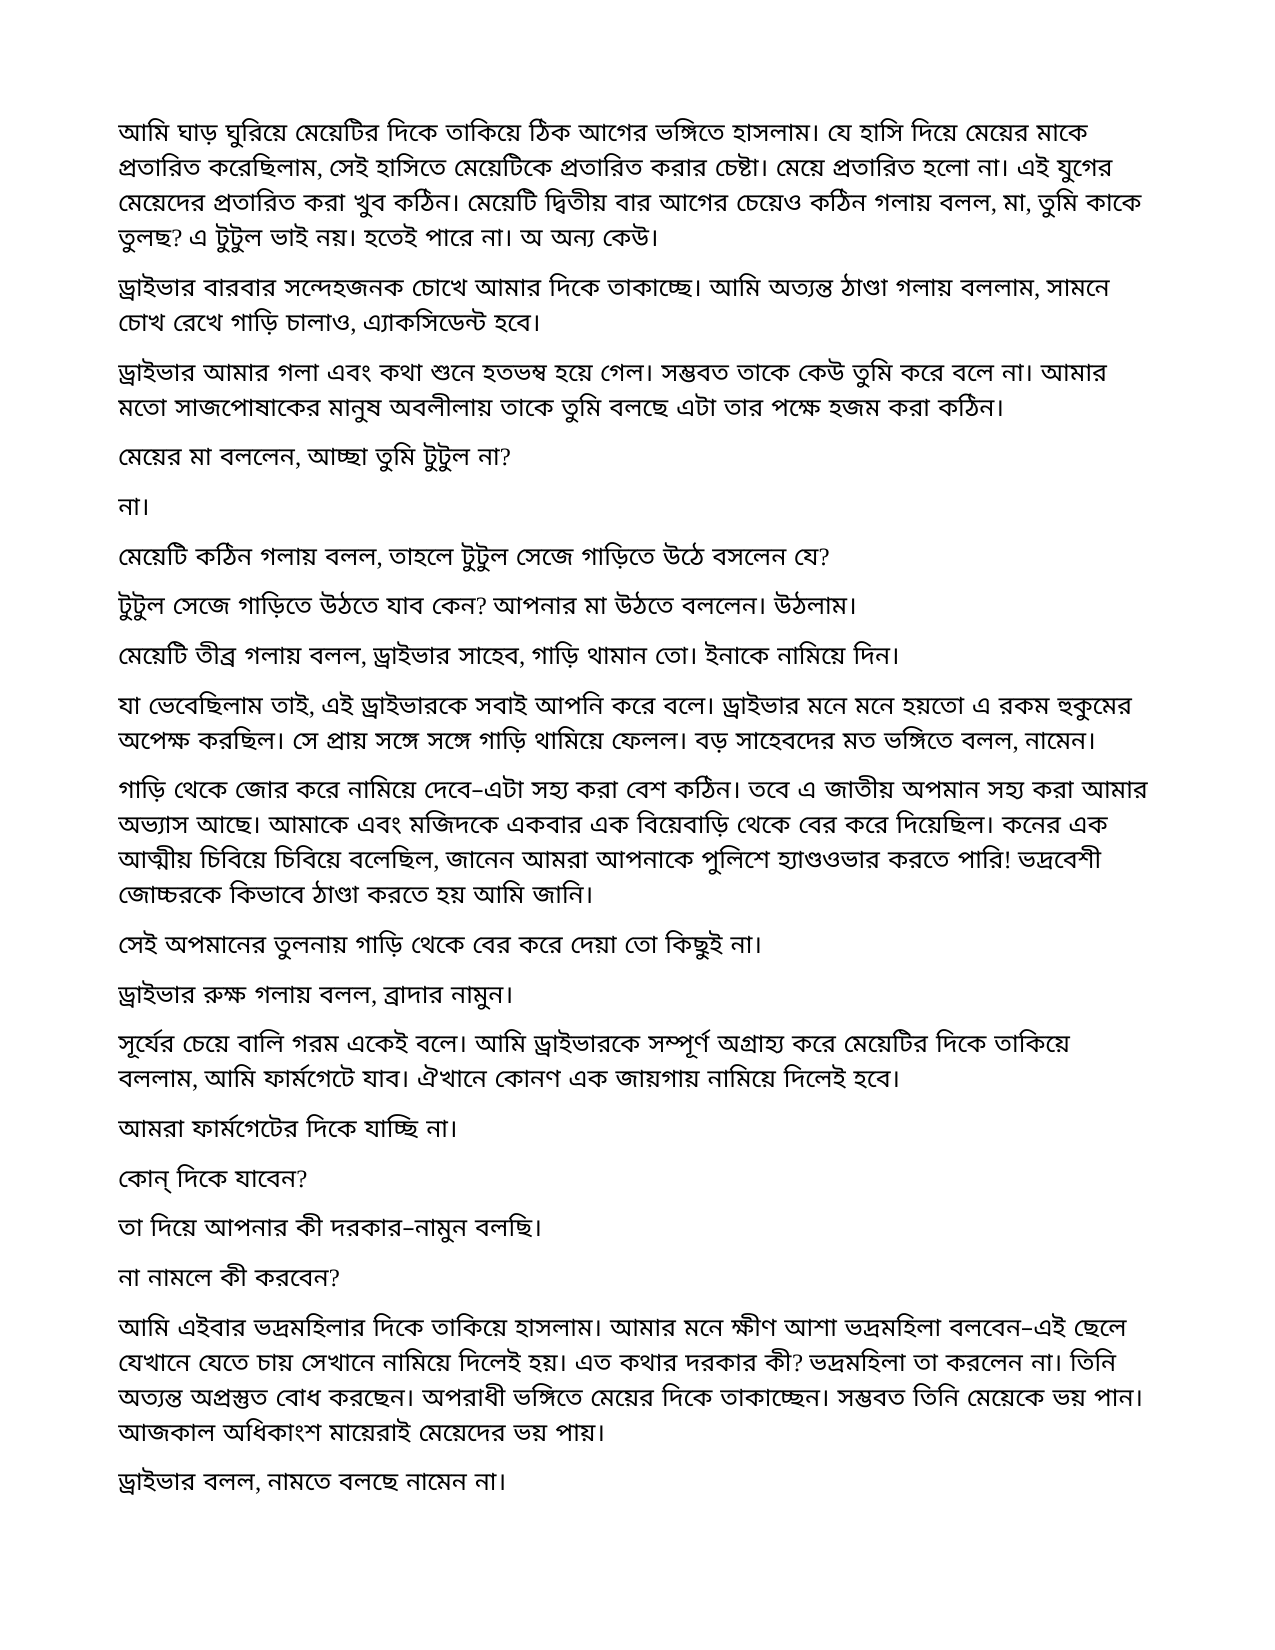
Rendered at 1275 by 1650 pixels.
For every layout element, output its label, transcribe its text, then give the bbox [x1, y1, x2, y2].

text মেয়ের মা বললেন, আচ্ছা তুমি টুটুল না? [118, 442, 433, 472]
text টুটুল সেজে গাড়িতে উঠতে যাব কেন? আপনার মা উঠতে বললেন। উঠলাম। [134, 591, 1157, 621]
text ড্রাইভার আমার গলা এবং কথা শুনে হতভম্ব হয়ে গেল। সম্ভবত তাকে কেউ তুমি করে বলে না। আমার মতো সাজপোষাকের মানুষ অবলীলায় তাকে তুমি বলছে এটা তার পক্ষে হজম করা কঠিন। [118, 358, 1157, 422]
text ড্রাইভার রুক্ষ গলায় বলল, ব্রাদার নামুন। [118, 980, 1157, 1009]
text না নামলে কী করবেন? [118, 1263, 1157, 1292]
text আমরা ফার্মগেটের দিকে যাচ্ছি না। [118, 1114, 1157, 1143]
text না। [118, 492, 1157, 521]
text যা ভেবেছিলাম তাই, এই ড্রাইভারকে সবাই আপনি করে বলে। ড্রাইভার মনে মনে হয়তো এ রকম হুকুমের অপেক্ষ করছিল। সে প্রায় সঙ্গে সঙ্গে গাড়ি থামিয়ে ফেলল। বড় সাহেবদের মত ভঙ্গিতে বলল, নামেন। [118, 691, 1157, 755]
text মেয়েটি কঠিন গলায় বলল, তাহলে টুটুল সেজে গাড়িতে উঠে বসলেন যে? [118, 542, 471, 571]
text আমি এইবার ভদ্রমহিলার দিকে তাকিয়ে হাসলাম। আমার মনে ক্ষীণ আশা ভদ্রমহিলা বলবেন–এই ছেলে যেখানে যেতে চায় সেখানে নামিয়ে দিলেই হয়। এত কথার দরকার কী? ভদ্রমহিলা তা করলেন না। তিনি অত্যন্ত অপ্রস্তুত বোধ করছেন। অপরাধী ভঙ্গিতে মেয়ের দিকে তাকাচ্ছেন। সম্ভবত তিনি মেয়েকে ভয় পান। আজকাল অধিকাংশ মায়েরাই মেয়েদের ভয় পায়। [118, 1313, 1157, 1447]
text সেই অপমানের তুলনায় গাড়ি থেকে বের করে দেয়া তো কিছুই না। [118, 930, 705, 959]
text তা দিয়ে আপনার কী দরকার–নামুন বলছি। [118, 1213, 1157, 1243]
text ড্রাইভার বারবার সন্দেহজনক চোখে আমার দিকে তাকাচ্ছে। আমি অত্যন্ত ঠাণ্ডা গলায় বললাম, সামনে চোখ রেখে গাড়ি চালাও, এ্যাকসিডেন্ট হবে। [118, 273, 1157, 337]
text মেয়েটি তীব্র গলায় বলল, ড্রাইভার সাহেব, গাড়ি থামান তো। ইনাকে নামিয়ে দিন। [118, 641, 1157, 670]
text আমি ঘাড় ঘুরিয়ে মেয়েটির দিকে তাকিয়ে ঠিক আগের ভঙ্গিতে হাসলাম। যে হাসি দিয়ে মেয়ের মাকে প্রতারিত করেছিলাম, সেই হাসিতে মেয়েটিকে প্রতারিত করার চেষ্টা। মেয়ে প্রতারিত হলো না। এই যুগের মেয়েদের প্রতারিত করা খুব কঠিন। মেয়েটি দ্বিতীয় বার আগের চেয়েও কঠিন গলায় বলল, মা, তুমি কাকে তুলছ? এ টুটুল ভাই নয়। হতেই পারে না। অ অন্য কেউ। [118, 118, 1157, 253]
text সেই অপমানের তুলনায় গাড়ি থেকে বের করে দেয়া তো কিছুই না। [696, 930, 1157, 959]
text মেয়েটি কঠিন গলায় বলল, তাহলে টুটুল সেজে গাড়িতে উঠে বসলেন যে? [477, 542, 1157, 571]
text ড্রাইভার বলল, নামতে বলছে নামেন না। [118, 1467, 1157, 1497]
text সূর্যের চেয়ে বালি গরম একেই বলে। আমি ড্রাইভারকে সম্পূর্ণ অগ্রাহ্য করে মেয়েটির দিকে তাকিয়ে বললাম, আমি ফার্মগেটে যাব। ঐখানে কোনণ এক জায়গায় নামিয়ে দিলেই হবে। [118, 1029, 1157, 1094]
text গাড়ি থেকে জোর করে নামিয়ে দেবে–এটা সহ্য করা বেশ কঠিন। তবে এ জাতীয় অপমান সহ্য করা আমার অভ্যাস আছে। আমাকে এবং মজিদকে একবার এক বিয়েবাড়ি থেকে বের করে দিয়েছিল। কনের এক আত্মীয় চিবিয়ে চিবিয়ে বলেছিল, জানেন আমরা আপনাকে পুলিশে হ্যাণ্ডওভার করতে পারি! ভদ্রবেশী জোচ্চরকে কিভাবে ঠাণ্ডা করতে হয় আমি জানি। [118, 776, 1157, 910]
text মেয়ের মা বললেন, আচ্ছা তুমি টুটুল না? [439, 442, 1157, 472]
text কোন্‌ দিকে যাবেন? [118, 1164, 1157, 1193]
